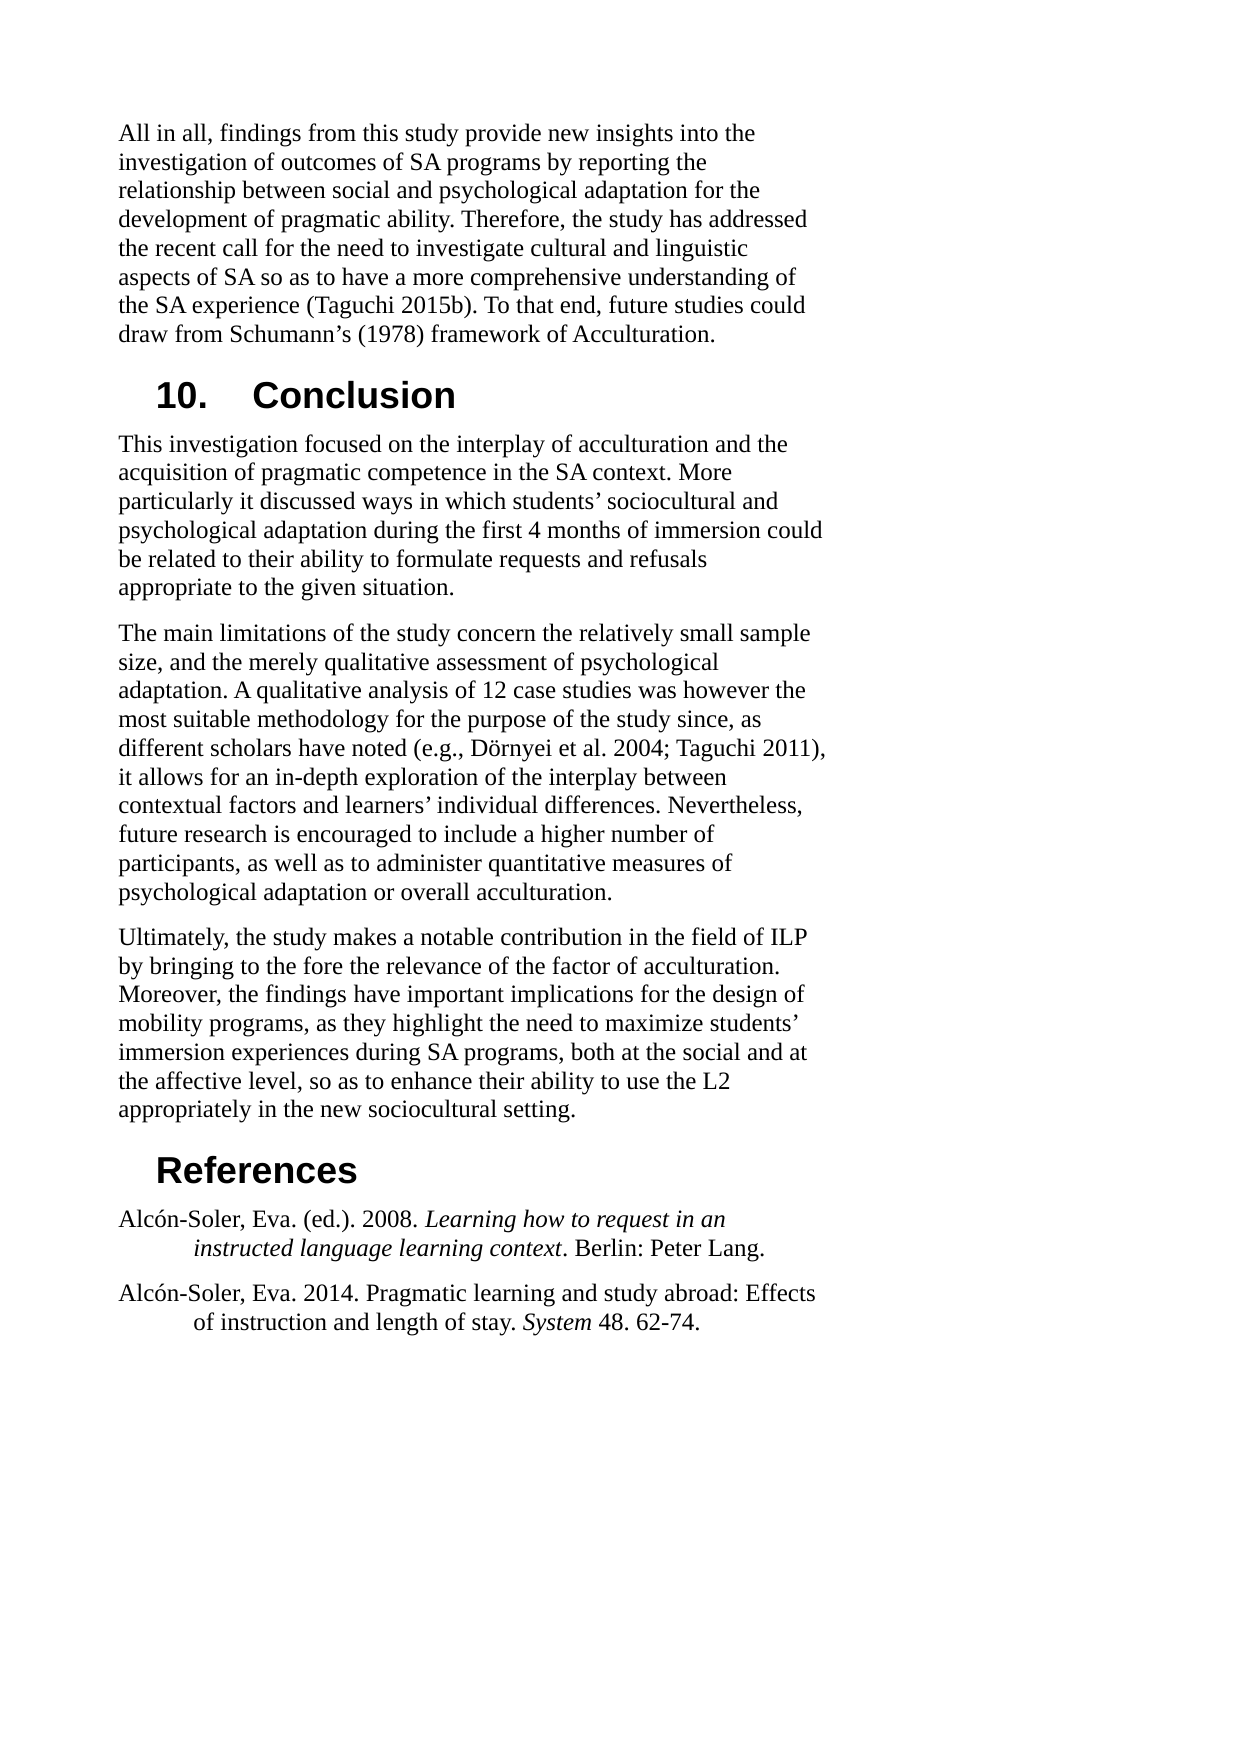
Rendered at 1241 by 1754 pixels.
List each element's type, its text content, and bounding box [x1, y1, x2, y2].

list Conclusion [156, 373, 827, 416]
text All in all, findings from this study provide new insights into the investigation of outcomes of SA programs by reporting the relationship between social and psychological adaptation for the development of pragmatic ability. Therefore, the study has addressed the recent call for the need to investigate cultural and linguistic aspects of SA so as to have a more comprehensive understanding of the SA experience (Taguchi 2015b). To that end, future studies could draw from Schumann’s (1978) framework of Acculturation. [118, 118, 827, 348]
text References [156, 1148, 827, 1191]
text Alcón-Soler, Eva. 2014. Pragmatic learning and study abroad: Effects of instruction and length of stay. System 48. 62-74. [118, 1278, 827, 1336]
text Alcón-Soler, Eva. (ed.). 2008. Learning how to request in an instructed language learning context. Berlin: Peter Lang. [118, 1204, 827, 1261]
text The main limitations of the study concern the relatively small sample size, and the merely qualitative assessment of psychological adaptation. A qualitative analysis of 12 case studies was however the most suitable methodology for the purpose of the study since, as different scholars have noted (e.g., Dörnyei et al. 2004; Taguchi 2011), it allows for an in-depth exploration of the interplay between contextual factors and learners’ individual differences. Nevertheless, future research is encouraged to include a higher number of participants, as well as to administer quantitative measures of psychological adaptation or overall acculturation. [118, 618, 827, 905]
text This investigation focused on the interplay of acculturation and the acquisition of pragmatic competence in the SA context. More particularly it discussed ways in which students’ sociocultural and psychological adaptation during the first 4 months of immersion could be related to their ability to formulate requests and refusals appropriate to the given situation. [118, 429, 827, 601]
text Ultimately, the study makes a notable contribution in the field of ILP by bringing to the fore the relevance of the factor of acculturation. Moreover, the findings have important implications for the design of mobility programs, as they highlight the need to maximize students’ immersion experiences during SA programs, both at the social and at the affective level, so as to enhance their ability to use the L2 appropriately in the new sociocultural setting. [118, 922, 827, 1123]
